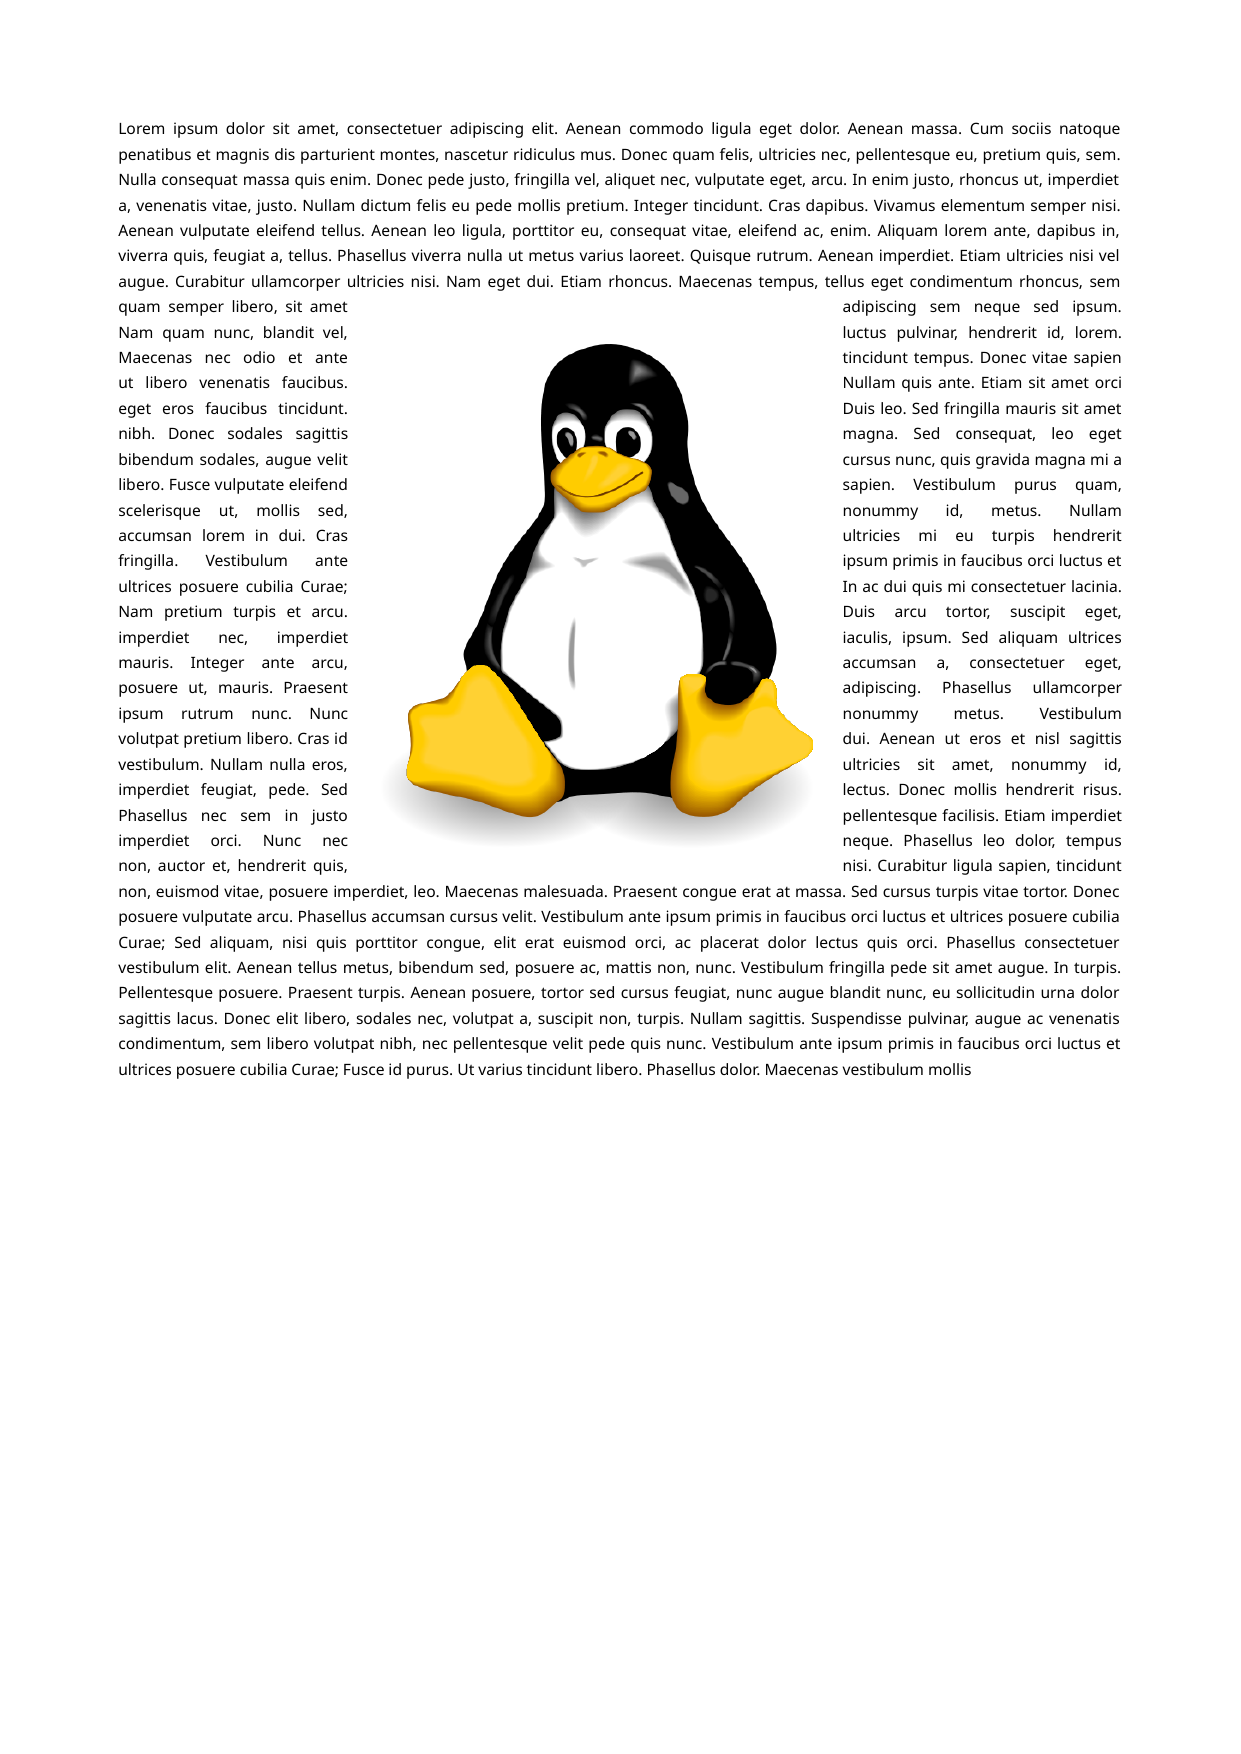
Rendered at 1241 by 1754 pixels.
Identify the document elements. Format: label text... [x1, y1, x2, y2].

text Lorem ipsum dolor sit amet, consectetuer adipiscing elit. Aenean commodo ligula eget dolor. Aenean massa. Cum sociis natoque penatibus et magnis dis parturient montes, nascetur ridiculus mus. Donec quam felis, ultricies nec, pellentesque eu, pretium quis, sem. Nulla consequat massa quis enim. Donec pede justo, fringilla vel, aliquet nec, vulputate eget, arcu. In enim justo, rhoncus ut, imperdiet a, venenatis vitae, justo. Nullam dictum felis eu pede mollis pretium. Integer tincidunt. Cras dapibus. Vivamus elementum semper nisi. Aenean vulputate eleifend tellus. Aenean leo ligula, porttitor eu, consequat vitae, eleifend ac, enim. Aliquam lorem ante, dapibus in, viverra quis, feugiat a, tellus. Phasellus viverra nulla ut metus varius laoreet. Quisque rutrum. Aenean imperdiet. Etiam ultricies nisi vel augue. Curabitur ullamcorper ultricies nisi. Nam eget dui. Etiam rhoncus. Maecenas tempus, tellus eget condimentum rhoncus, sem quam semper libero, sit amet adipiscing sem neque sed ipsum. Nam quam nunc, blandit vel, luctus pulvinar, hendrerit id, lorem. Maecenas nec odio et ante tincidunt tempus. Donec vitae sapien ut libero venenatis faucibus. Nullam quis ante. Etiam sit amet orci eget eros faucibus tincidunt. Duis leo. Sed fringilla mauris sit amet nibh. Donec sodales sagittis magna. Sed consequat, leo eget bibendum sodales, augue velit cursus nunc, quis gravida magna mi a libero. Fusce vulputate eleifend sapien. Vestibulum purus quam, scelerisque ut, mollis sed, nonummy id, metus. Nullam accumsan lorem in dui. Cras ultricies mi eu turpis hendrerit fringilla. Vestibulum ante ipsum primis in faucibus orci luctus et ultrices posuere cubilia Curae; In ac dui quis mi consectetuer lacinia. Nam pretium turpis et arcu. Duis arcu tortor, suscipit eget, imperdiet nec, imperdiet iaculis, ipsum. Sed aliquam ultrices mauris. Integer ante arcu, accumsan a, consectetuer eget, posuere ut, mauris. Praesent adipiscing. Phasellus ullamcorper ipsum rutrum nunc. Nunc nonummy metus. Vestibulum volutpat pretium libero. Cras id dui. Aenean ut eros et nisl sagittis vestibulum. Nullam nulla eros, ultricies sit amet, nonummy id, imperdiet feugiat, pede. Sed lectus. Donec mollis hendrerit risus. Phasellus nec sem in justo pellentesque facilisis. Etiam imperdiet imperdiet orci. Nunc nec neque. Phasellus leo dolor, tempus non, auctor et, hendrerit quis, nisi. Curabitur ligula sapien, tincidunt non, euismod vitae, posuere imperdiet, leo. Maecenas malesuada. Praesent congue erat at massa. Sed cursus turpis vitae tortor. Donec posuere vulputate arcu. Phasellus accumsan cursus velit. Vestibulum ante ipsum primis in faucibus orci luctus et ultrices posuere cubilia Curae; Sed aliquam, nisi quis porttitor congue, elit erat euismod orci, ac placerat dolor lectus quis orci. Phasellus consectetuer vestibulum elit. Aenean tellus metus, bibendum sed, posuere ac, mattis non, nunc. Vestibulum fringilla pede sit amet augue. In turpis. Pellentesque posuere. Praesent turpis. Aenean posuere, tortor sed cursus feugiat, nunc augue blandit nunc, eu sollicitudin urna dolor sagittis lacus. Donec elit libero, sodales nec, volutpat a, suscipit non, turpis. Nullam sagittis. Suspendisse pulvinar, augue ac venenatis condimentum, sem libero volutpat nibh, nec pellentesque velit pede quis nunc. Vestibulum ante ipsum primis in faucibus orci luctus et ultrices posuere cubilia Curae; Fusce id purus. Ut varius tincidunt libero. Phasellus dolor. Maecenas vestibulum mollis [118, 118, 1122, 1080]
picture [377, 344, 813, 851]
